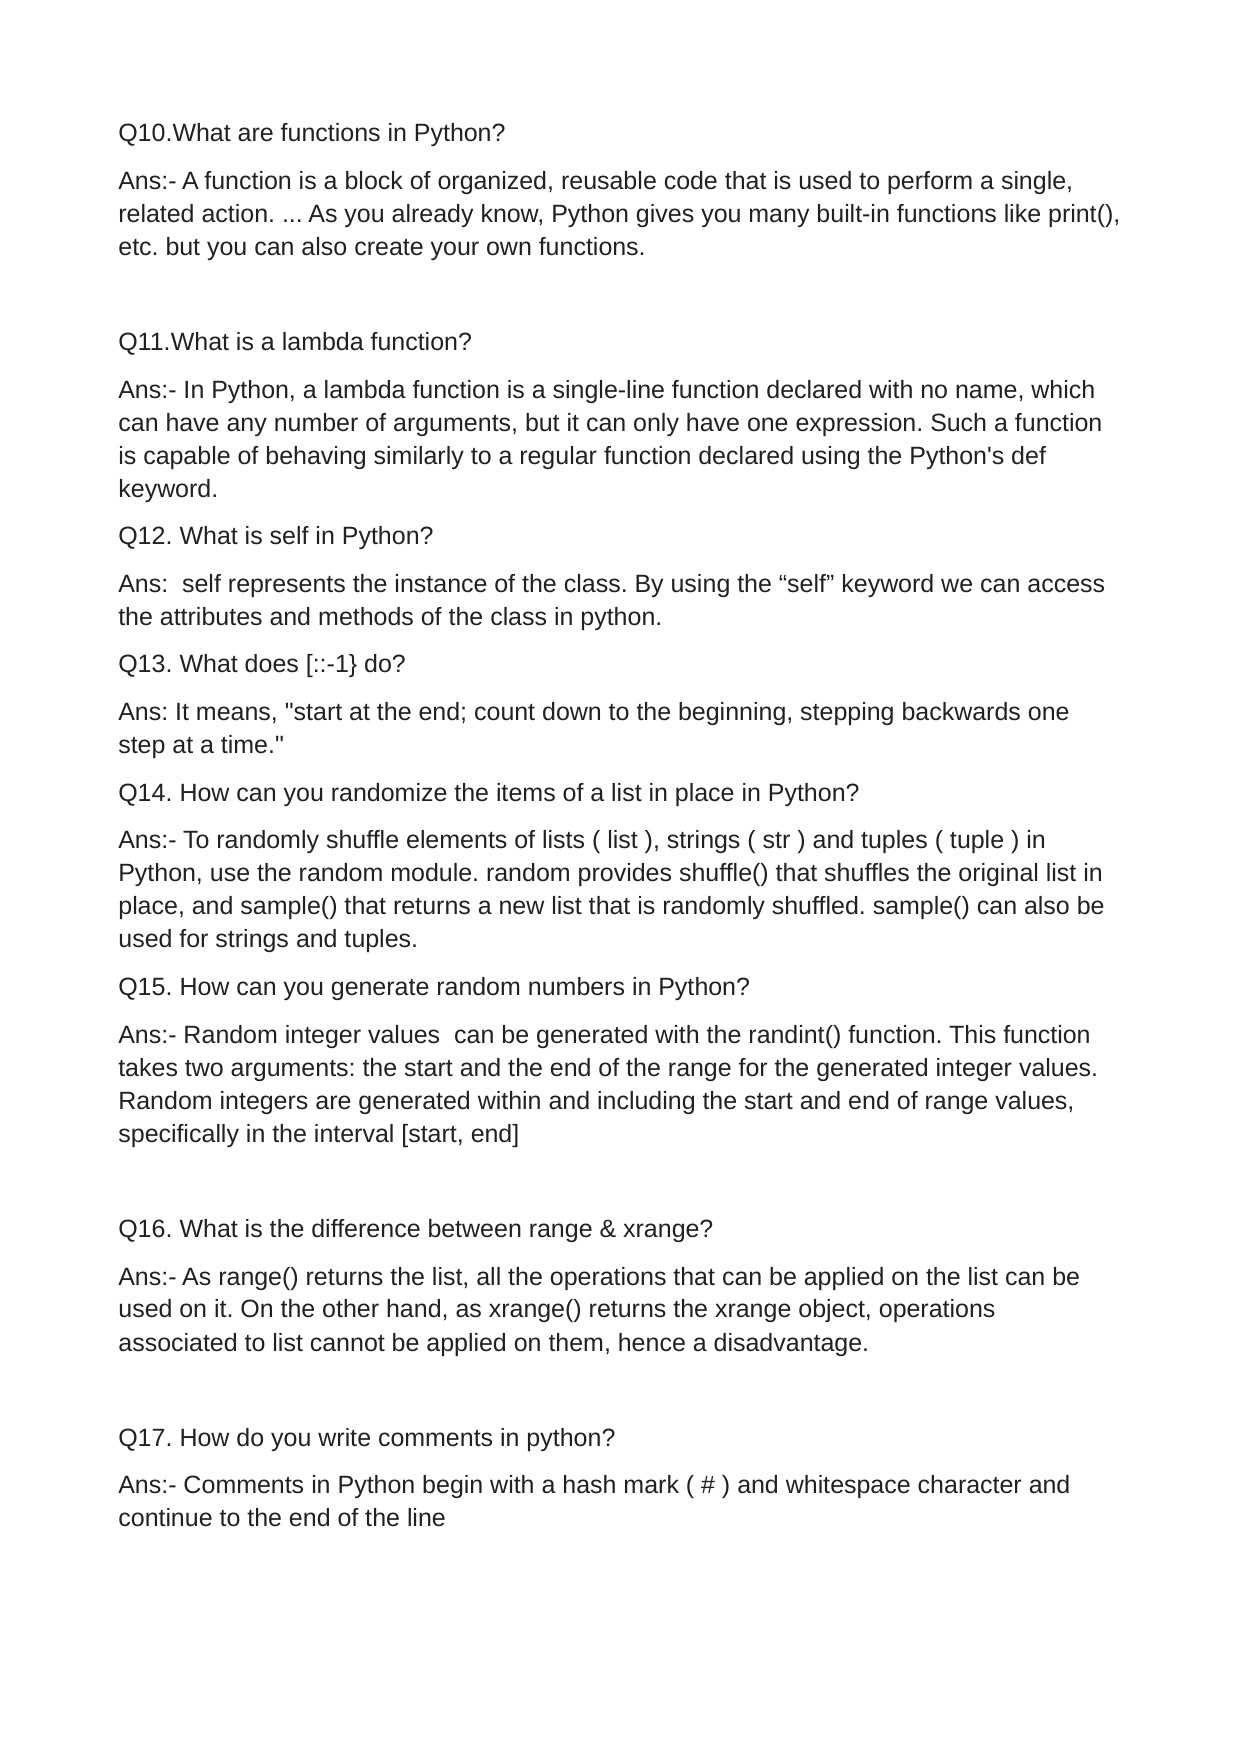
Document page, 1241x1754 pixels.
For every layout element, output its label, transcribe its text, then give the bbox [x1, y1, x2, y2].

text Q14. How can you randomize the items of a list in place in Python? [118, 778, 1122, 806]
text Ans:- A function is a block of organized, reusable code that is used to perform a single, related action. ... As you already know, Python gives you many built-in functions like print(), etc. but you can also create your own functions. [118, 166, 1122, 261]
text Q16. What is the difference between range & xrange? [118, 1214, 1122, 1243]
text Ans: self represents the instance of the class. By using the “self” keyword we can access the attributes and methods of the class in python. [118, 569, 1122, 631]
text Ans: It means, "start at the end; count down to the beginning, stepping backwards one step at a time." [118, 697, 1122, 759]
text Ans:- As range() returns the list, all the operations that can be applied on the list can be used on it. On the other hand, as xrange() returns the xrange object, operations associated to list cannot be applied on them, hence a disadvantage. [118, 1261, 1122, 1356]
text Ans:- To randomly shuffle elements of lists ( list ), strings ( str ) and tuples ( tuple ) in Python, use the random module. random provides shuffle() that shuffles the original list in place, and sample() that returns a new list that is randomly shuffled. sample() can also be used for strings and tuples. [118, 825, 1122, 953]
text Q17. How do you write comments in python? [118, 1423, 1122, 1451]
text Q11.What is a lambda function? [118, 327, 1122, 356]
text Ans:- Random integer values can be generated with the randint() function. This function takes two arguments: the start and the end of the range for the generated integer values. Random integers are generated within and including the start and end of range values, specifically in the interval [start, end] [118, 1019, 1122, 1147]
text Ans:- In Python, a lambda function is a single-line function declared with no name, which can have any number of arguments, but it can only have one expression. Such a function is capable of behaving similarly to a regular function declared using the Python's def keyword. [118, 374, 1122, 502]
text Q12. What is self in Python? [118, 521, 1122, 550]
text Q13. What does [::-1} do? [118, 649, 1122, 678]
text Q15. How can you generate random numbers in Python? [118, 972, 1122, 1001]
text Q10.What are functions in Python? [118, 118, 1122, 147]
text Ans:- Comments in Python begin with a hash mark ( # ) and whitespace character and continue to the end of the line [118, 1470, 1122, 1532]
